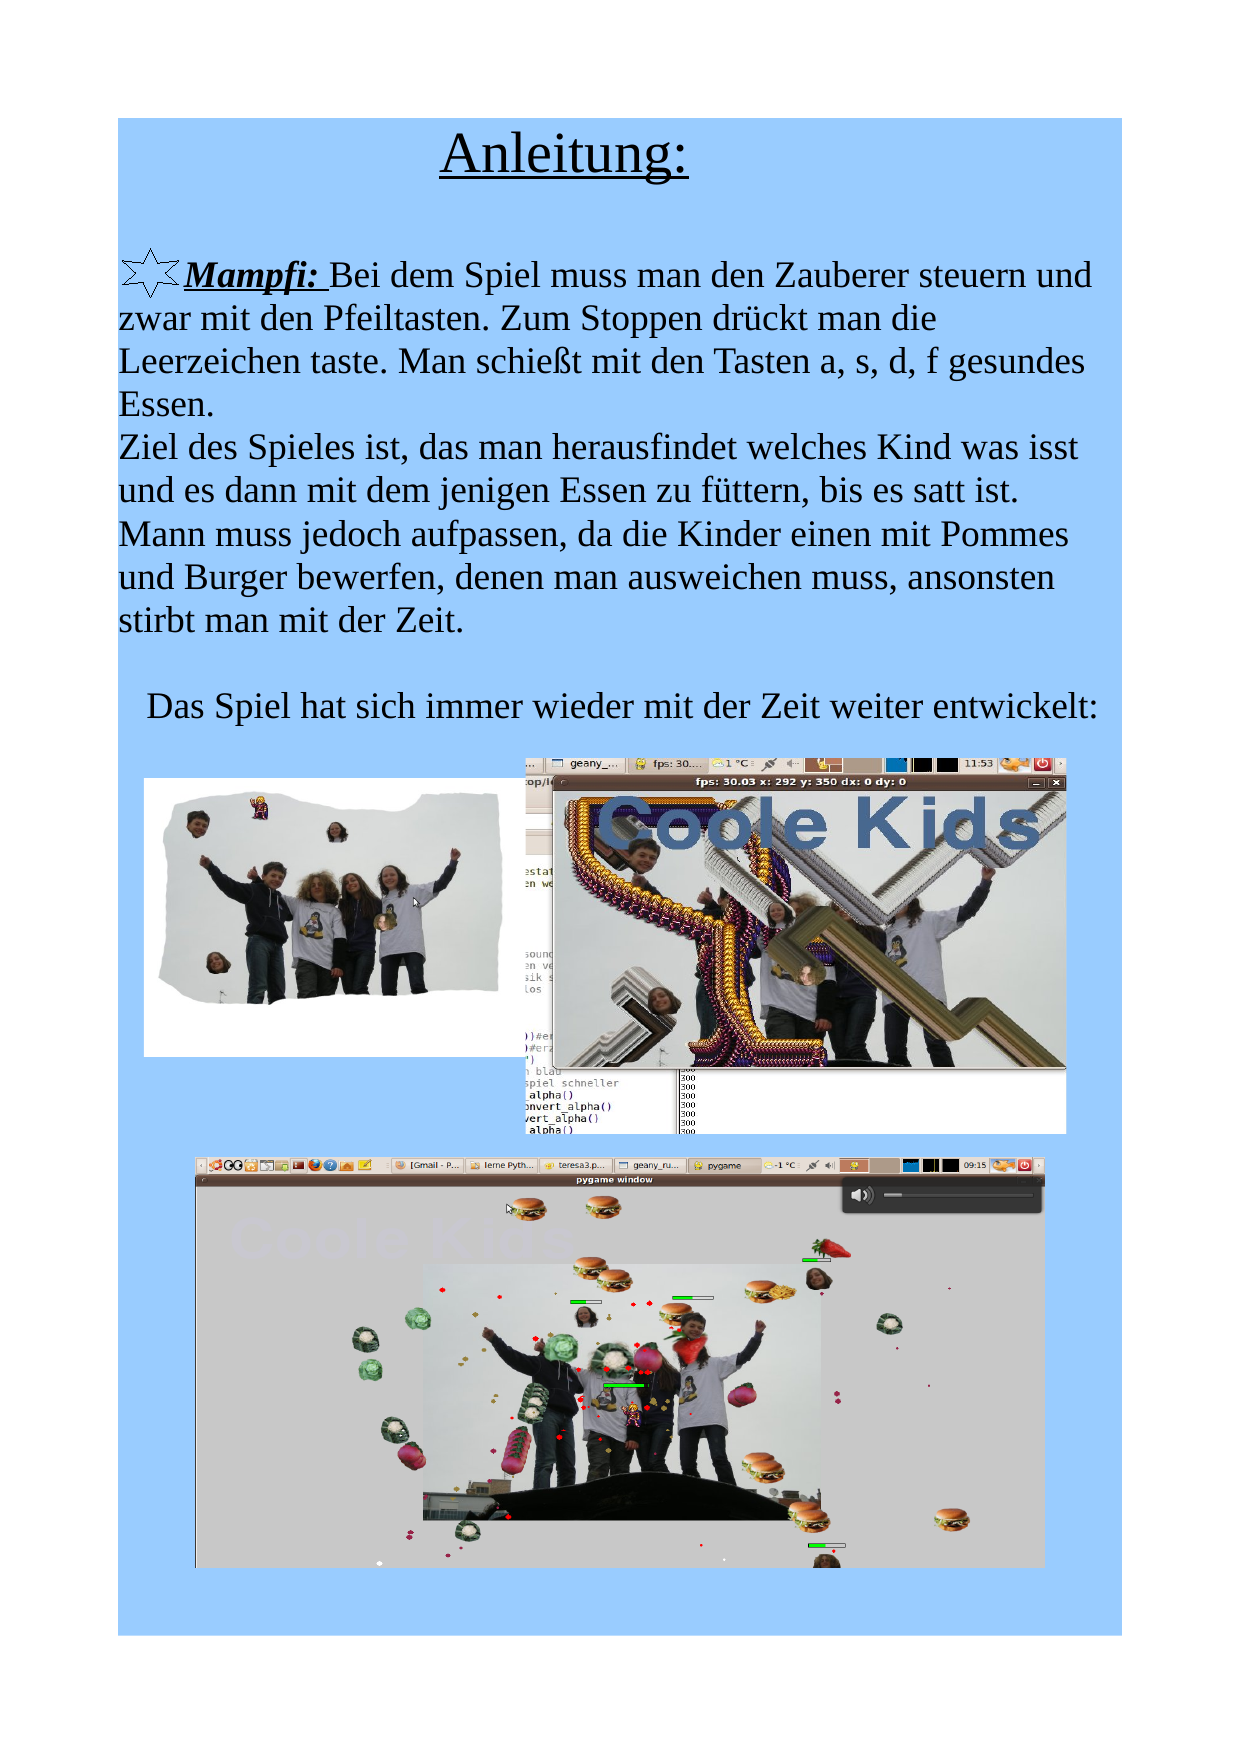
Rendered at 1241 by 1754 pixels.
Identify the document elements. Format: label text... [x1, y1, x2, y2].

text Das Spiel hat sich immer wieder mit der Zeit weiter entwickelt: [118, 683, 1122, 727]
picture [195, 1157, 1045, 1568]
text Mann muss jedoch aufpassen, da die Kinder einen mit Pommes und Burger bewerfen, denen man ausweichen muss, ansonsten stirbt man mit der Zeit. [118, 511, 1122, 640]
picture [143, 758, 1067, 1134]
text und es dann mit dem jenigen Essen zu füttern, bis es satt ist. [118, 468, 1122, 511]
text Ziel des Spieles ist, das man herausfindet welches Kind was isst [118, 425, 1122, 468]
text Anleitung: [118, 118, 1122, 185]
text Mampfi: Bei dem Spiel muss man den Zauberer steuern und zwar mit den Pfeiltasten. Zum Stoppen drückt man die Leerzeichen taste. Man schießt mit den Tasten a, s, d, f gesundes Essen. [118, 252, 1122, 425]
